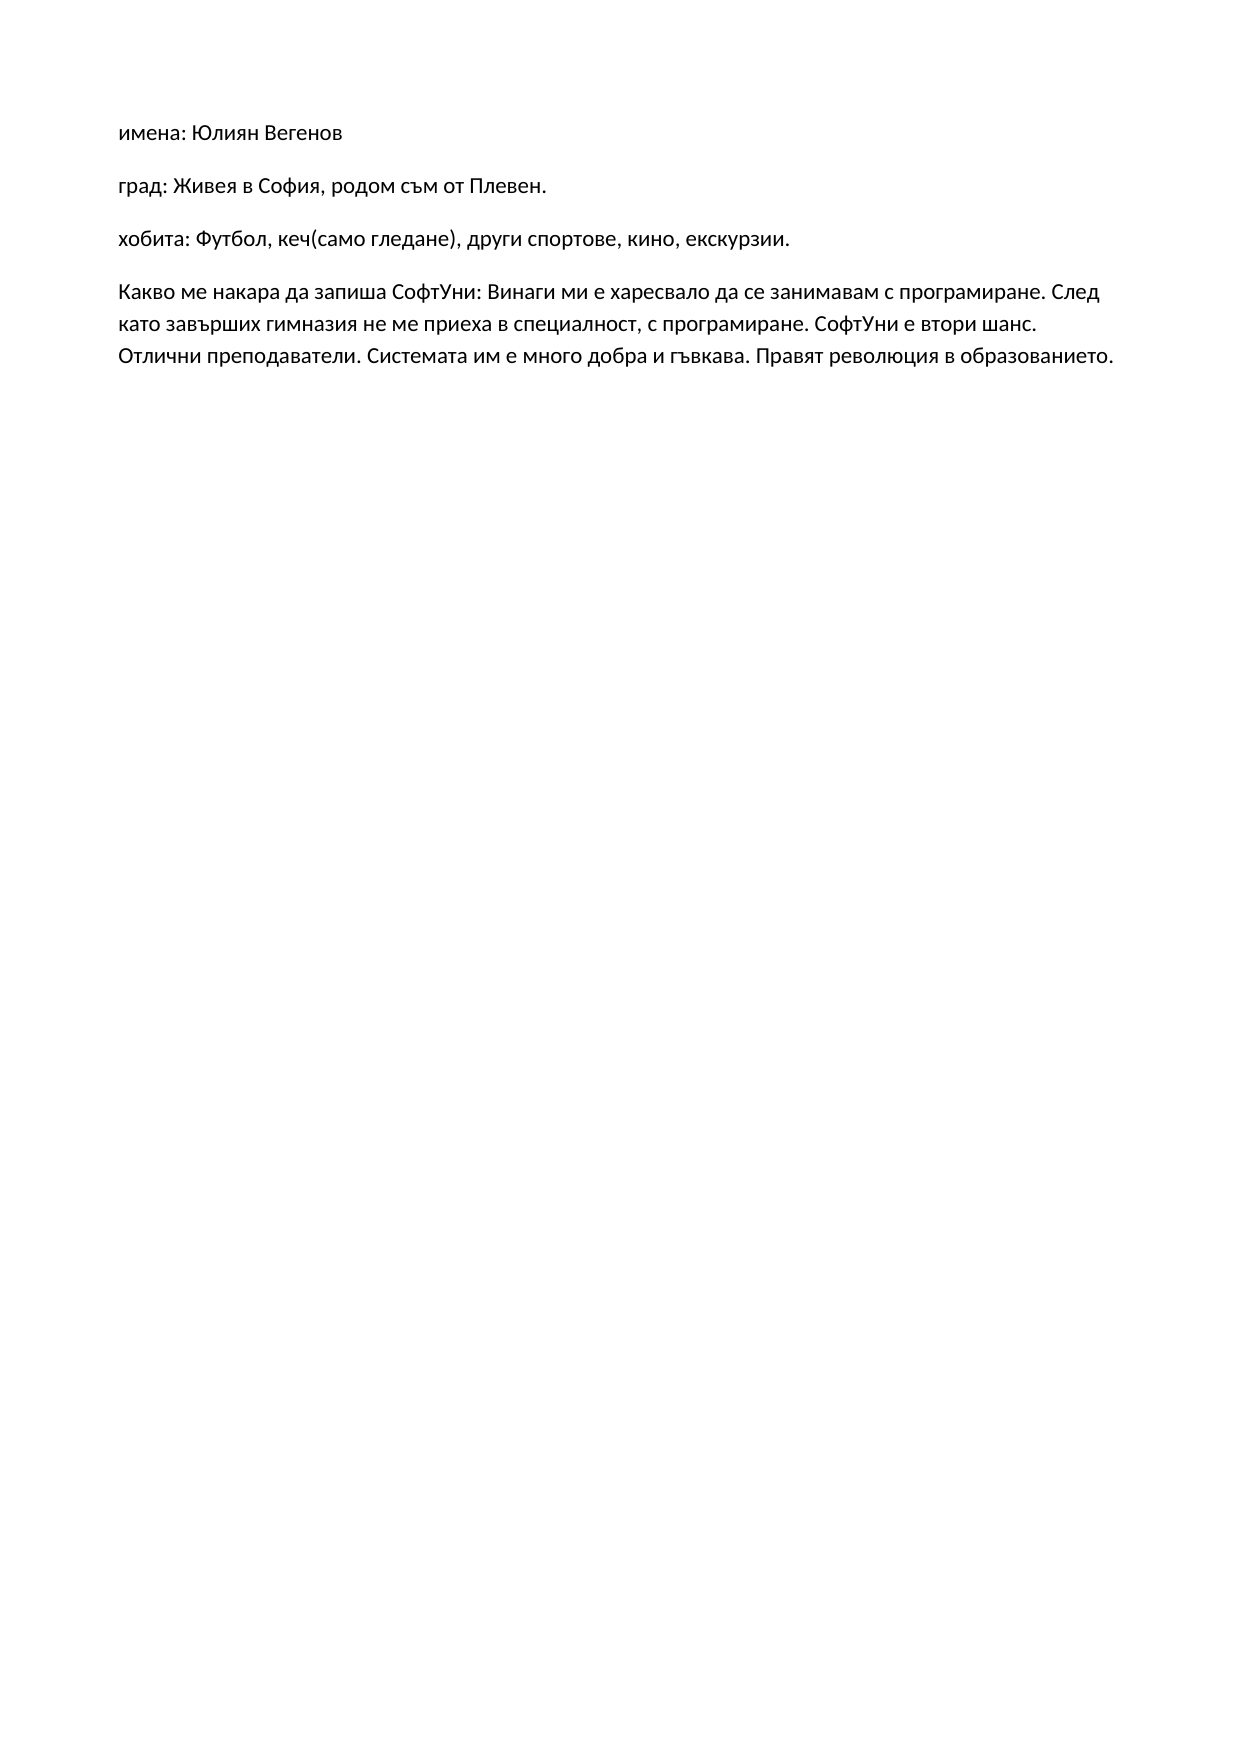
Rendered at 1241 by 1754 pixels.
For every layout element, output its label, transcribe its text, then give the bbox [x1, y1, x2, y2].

text имена: Юлиян Вегенов [118, 118, 1122, 146]
text хобита: Футбол, кеч(само гледане), други спортове, кино, екскурзии. [118, 224, 1122, 252]
text Какво ме накара да запиша СофтУни: Винаги ми е харесвало да се занимавам с програмиране. След като завърших гимназия не ме приеха в специалност, с програмиране. СофтУни е втори шанс. Отлични преподаватели. Системата им е много добра и гъвкава. Правят революция в образованието. [118, 277, 1122, 369]
text град: Живея в София, родом съм от Плевен. [118, 171, 1122, 199]
